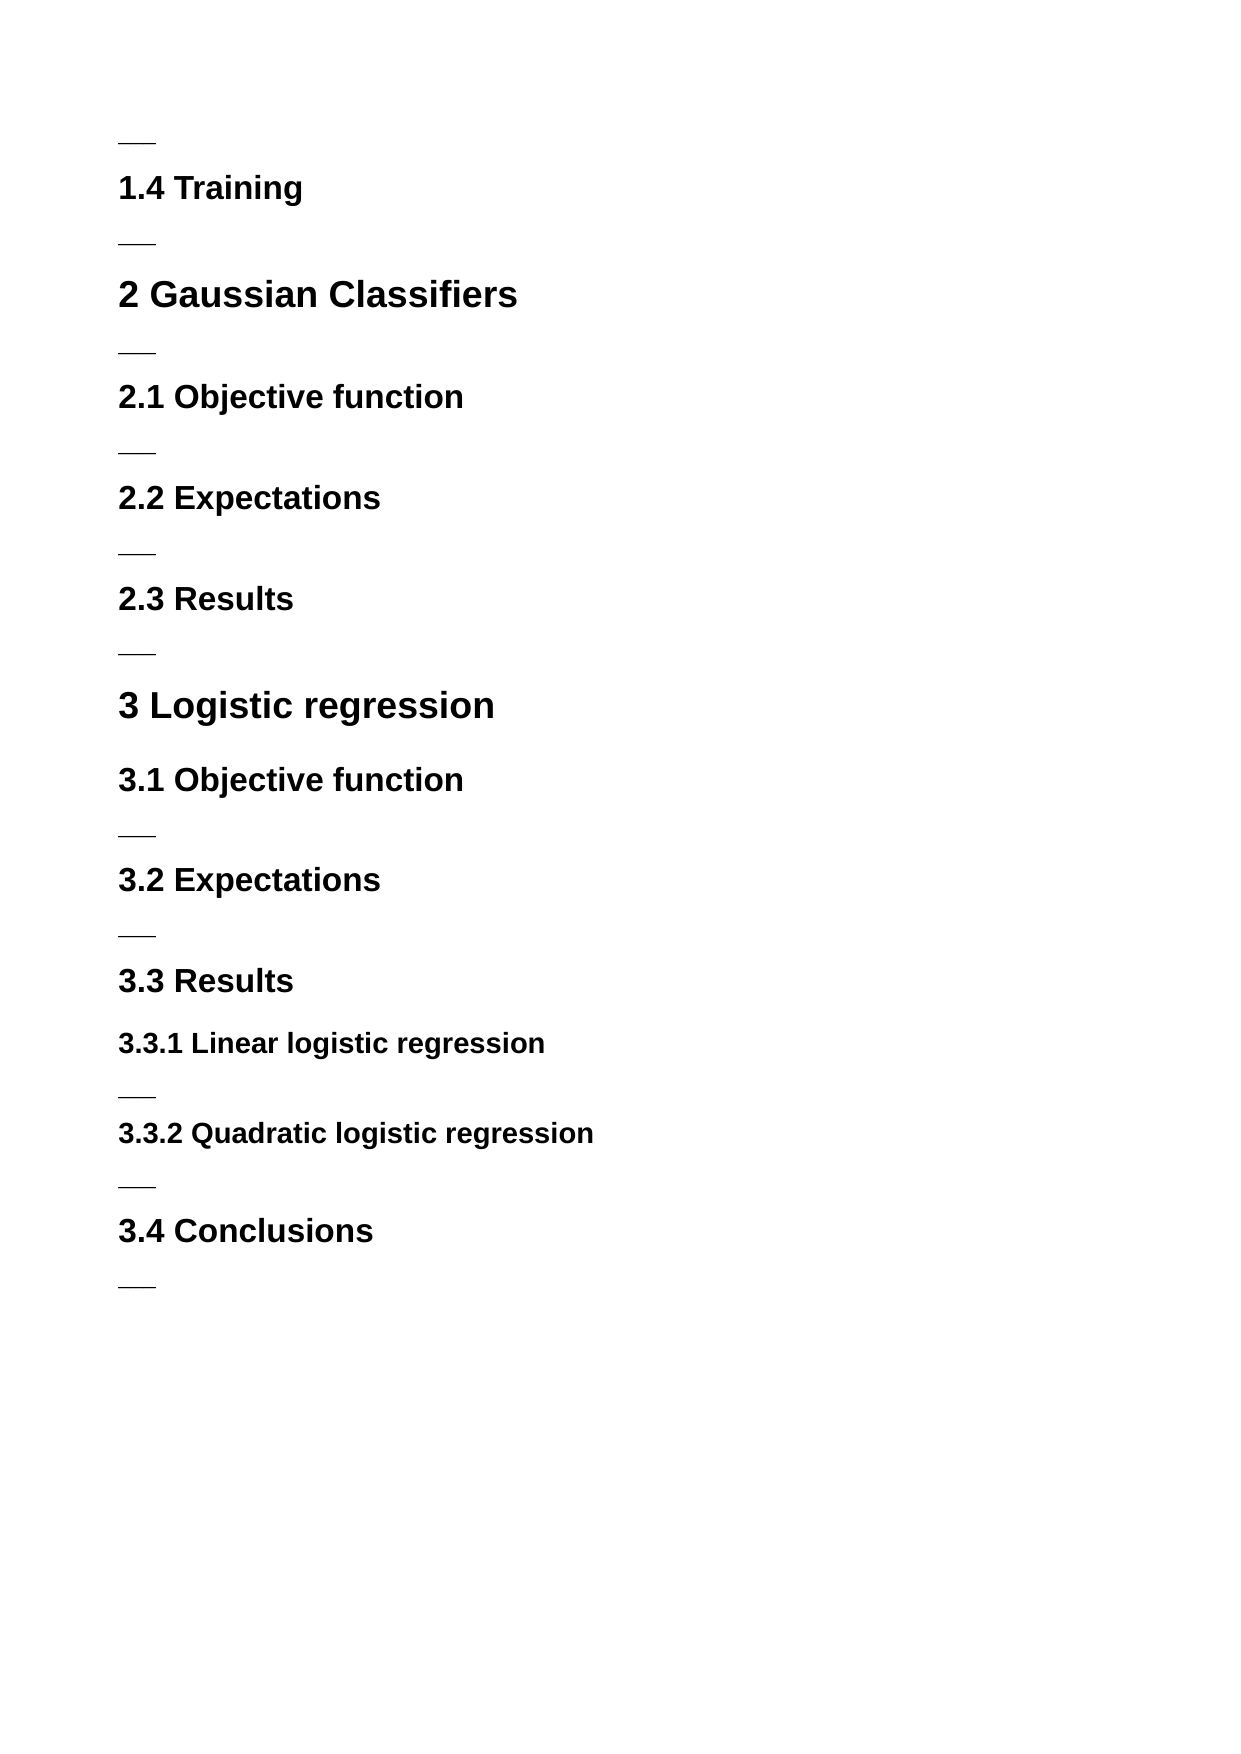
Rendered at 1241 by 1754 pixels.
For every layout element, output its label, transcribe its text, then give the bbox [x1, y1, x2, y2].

subtitle 3.3 Results [118, 961, 1122, 999]
subtitle 3.1 Objective function [118, 760, 1122, 798]
text ___ [118, 811, 1122, 839]
text ___ [118, 328, 1122, 357]
subtitle 3.3.2 Quadratic logistic regression [118, 1116, 1122, 1149]
text ___ [118, 1162, 1122, 1191]
text ___ [118, 529, 1122, 558]
subtitle 2.2 Expectations [118, 478, 1122, 517]
subtitle 3.3.1 Linear logistic regression [118, 1026, 1122, 1060]
subtitle 3 Logistic regression [118, 683, 1122, 726]
subtitle 2.3 Results [118, 579, 1122, 617]
subtitle 1.4 Training [118, 168, 1122, 206]
subtitle 3.4 Conclusions [118, 1211, 1122, 1250]
subtitle 2.1 Objective function [118, 378, 1122, 416]
text ___ [118, 629, 1122, 658]
text ___ [118, 118, 1122, 147]
subtitle 2 Gaussian Classifiers [118, 272, 1122, 316]
text ___ [118, 219, 1122, 247]
text ___ [118, 911, 1122, 940]
text ___ [118, 1072, 1122, 1101]
text ___ [118, 1262, 1122, 1291]
text ___ [118, 428, 1122, 457]
subtitle 3.2 Expectations [118, 860, 1122, 899]
